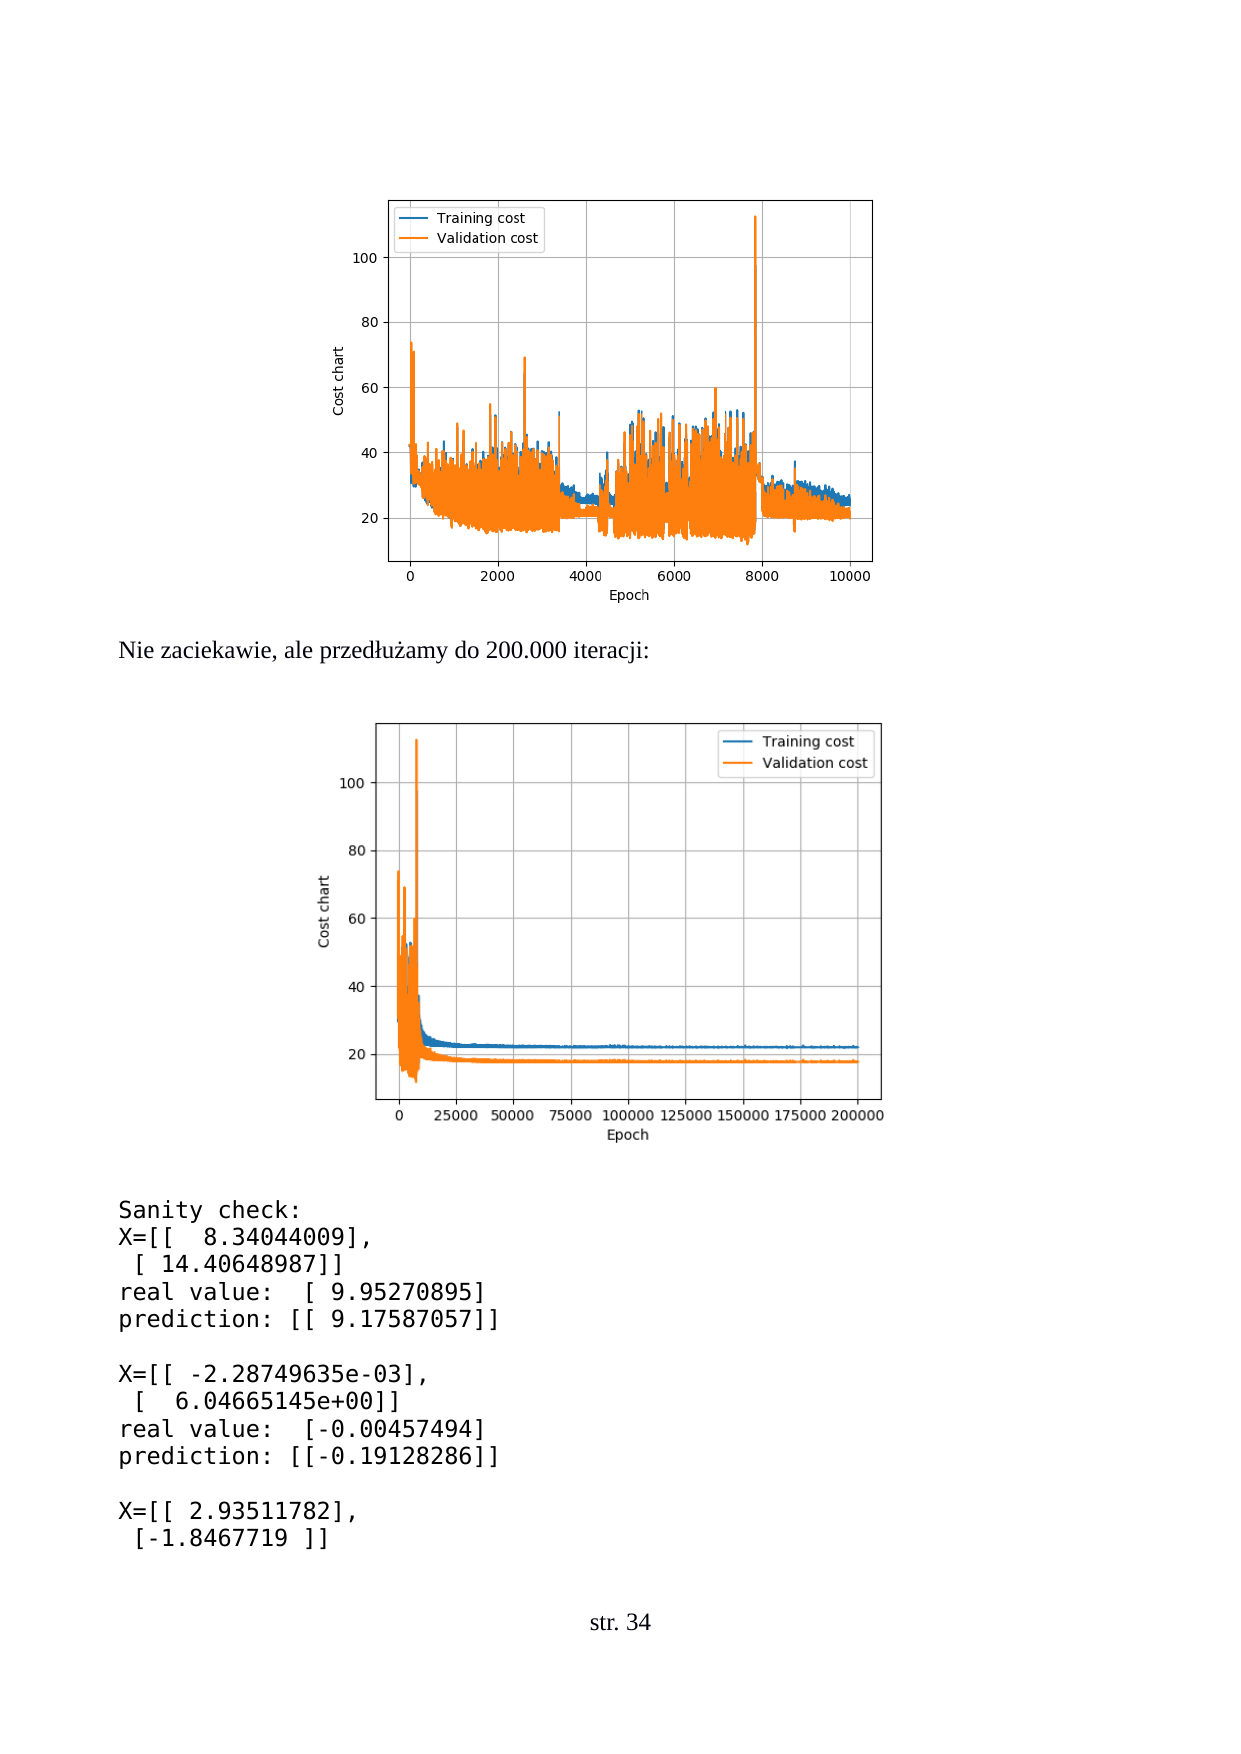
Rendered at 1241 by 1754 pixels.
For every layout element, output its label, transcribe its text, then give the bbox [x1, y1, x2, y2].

text X=[[ 2.93511782], [118, 1497, 1122, 1525]
text prediction: [[-0.19128286]] [118, 1443, 1122, 1470]
text X=[[ 8.34044009], [118, 1223, 1122, 1251]
text X=[[ -2.28749635e-03], [118, 1361, 1122, 1388]
picture [294, 664, 946, 1153]
text Sanity check: [118, 1196, 1122, 1223]
text [ 6.04665145e+00]] [118, 1388, 1122, 1415]
text prediction: [[ 9.17587057]] [118, 1306, 1122, 1333]
text real value: [ 9.95270895] [118, 1278, 1122, 1306]
text [-1.8467719 ]] [118, 1525, 1122, 1552]
text [ 14.40648987]] [118, 1251, 1122, 1278]
text Nie zaciekawie, ale przedłużamy do 200.000 iteracji: [118, 636, 1122, 664]
picture [309, 143, 934, 612]
text real value: [-0.00457494] [118, 1415, 1122, 1443]
